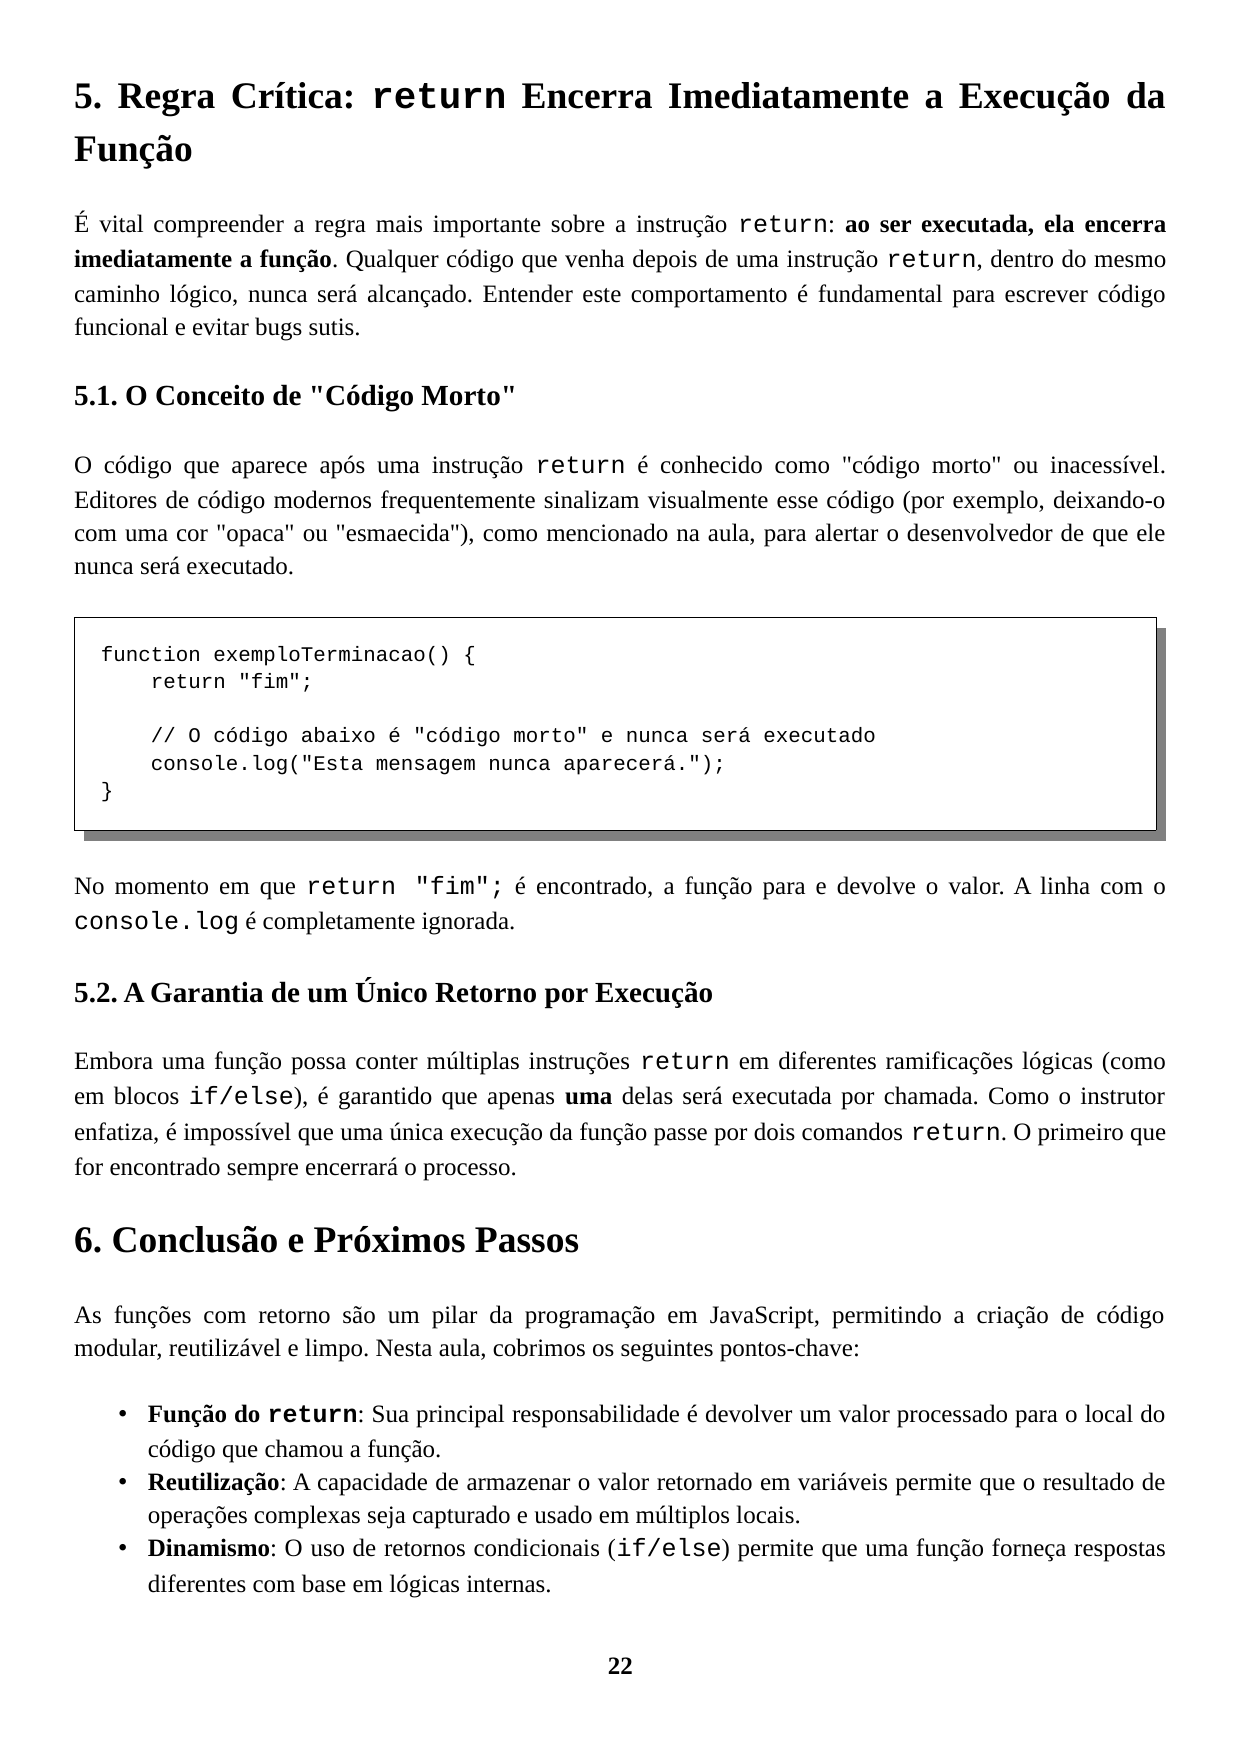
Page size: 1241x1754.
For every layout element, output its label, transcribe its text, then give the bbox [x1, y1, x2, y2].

text No momento em que return "fim"; é encontrado, a função para e devolve o valor. A linha com o console.log é completamente ignorada. [74, 871, 1166, 937]
subtitle 5.1. O Conceito de "Código Morto" [74, 378, 1166, 412]
text console.log("Esta mensagem nunca aparecerá."); [75, 726, 1156, 753]
text // O código abaixo é "código morto" e nunca será executado [75, 699, 1156, 726]
text As funções com retorno são um pilar da programação em JavaScript, permitindo a criação de código modular, reutilizável e limpo. Nesta aula, cobrimos os seguintes pontos-chave: [74, 1300, 1166, 1362]
subtitle 5. Regra Crítica: return Encerra Imediatamente a Execução da Função [74, 74, 1166, 170]
text } [75, 753, 1156, 830]
text Embora uma função possa conter múltiplas instruções return em diferentes ramificações lógicas (como em blocos if/else), é garantido que apenas uma delas será executada por chamada. Como o instrutor enfatiza, é impossível que uma única execução da função passe por dois comandos return. O primeiro que for encontrado sempre encerrará o processo. [74, 1046, 1166, 1180]
subtitle 6. Conclusão e Próximos Passos [74, 1218, 1166, 1261]
list Reutilização: A capacidade de armazenar o valor retornado em variáveis permite que o resultado de operações complexas seja capturado e usado em múltiplos locais. [118, 1467, 1166, 1529]
text return "fim"; [75, 644, 1156, 695]
list Função do return: Sua principal responsabilidade é devolver um valor processado para o local do código que chamou a função. [118, 1399, 1166, 1463]
text É vital compreender a regra mais importante sobre a instrução return: ao ser executada, ela encerra imediatamente a função. Qualquer código que venha depois de uma instrução return, dentro do mesmo caminho lógico, nunca será alcançado. Entender este comportamento é fundamental para escrever código funcional e evitar bugs sutis. [74, 209, 1166, 341]
text function exemploTerminacao() { [75, 618, 1156, 644]
list Dinamismo: O uso de retornos condicionais (if/else) permite que uma função forneça respostas diferentes com base em lógicas internas. [118, 1533, 1166, 1597]
text O código que aparece após uma instrução return é conhecido como "código morto" ou inacessível. Editores de código modernos frequentemente sinalizam visualmente esse código (por exemplo, deixando-o com uma cor "opaca" ou "esmaecida"), como mencionado na aula, para alertar o desenvolvedor de que ele nunca será executado. [74, 450, 1166, 580]
subtitle 5.2. A Garantia de um Único Retorno por Execução [74, 975, 1166, 1008]
